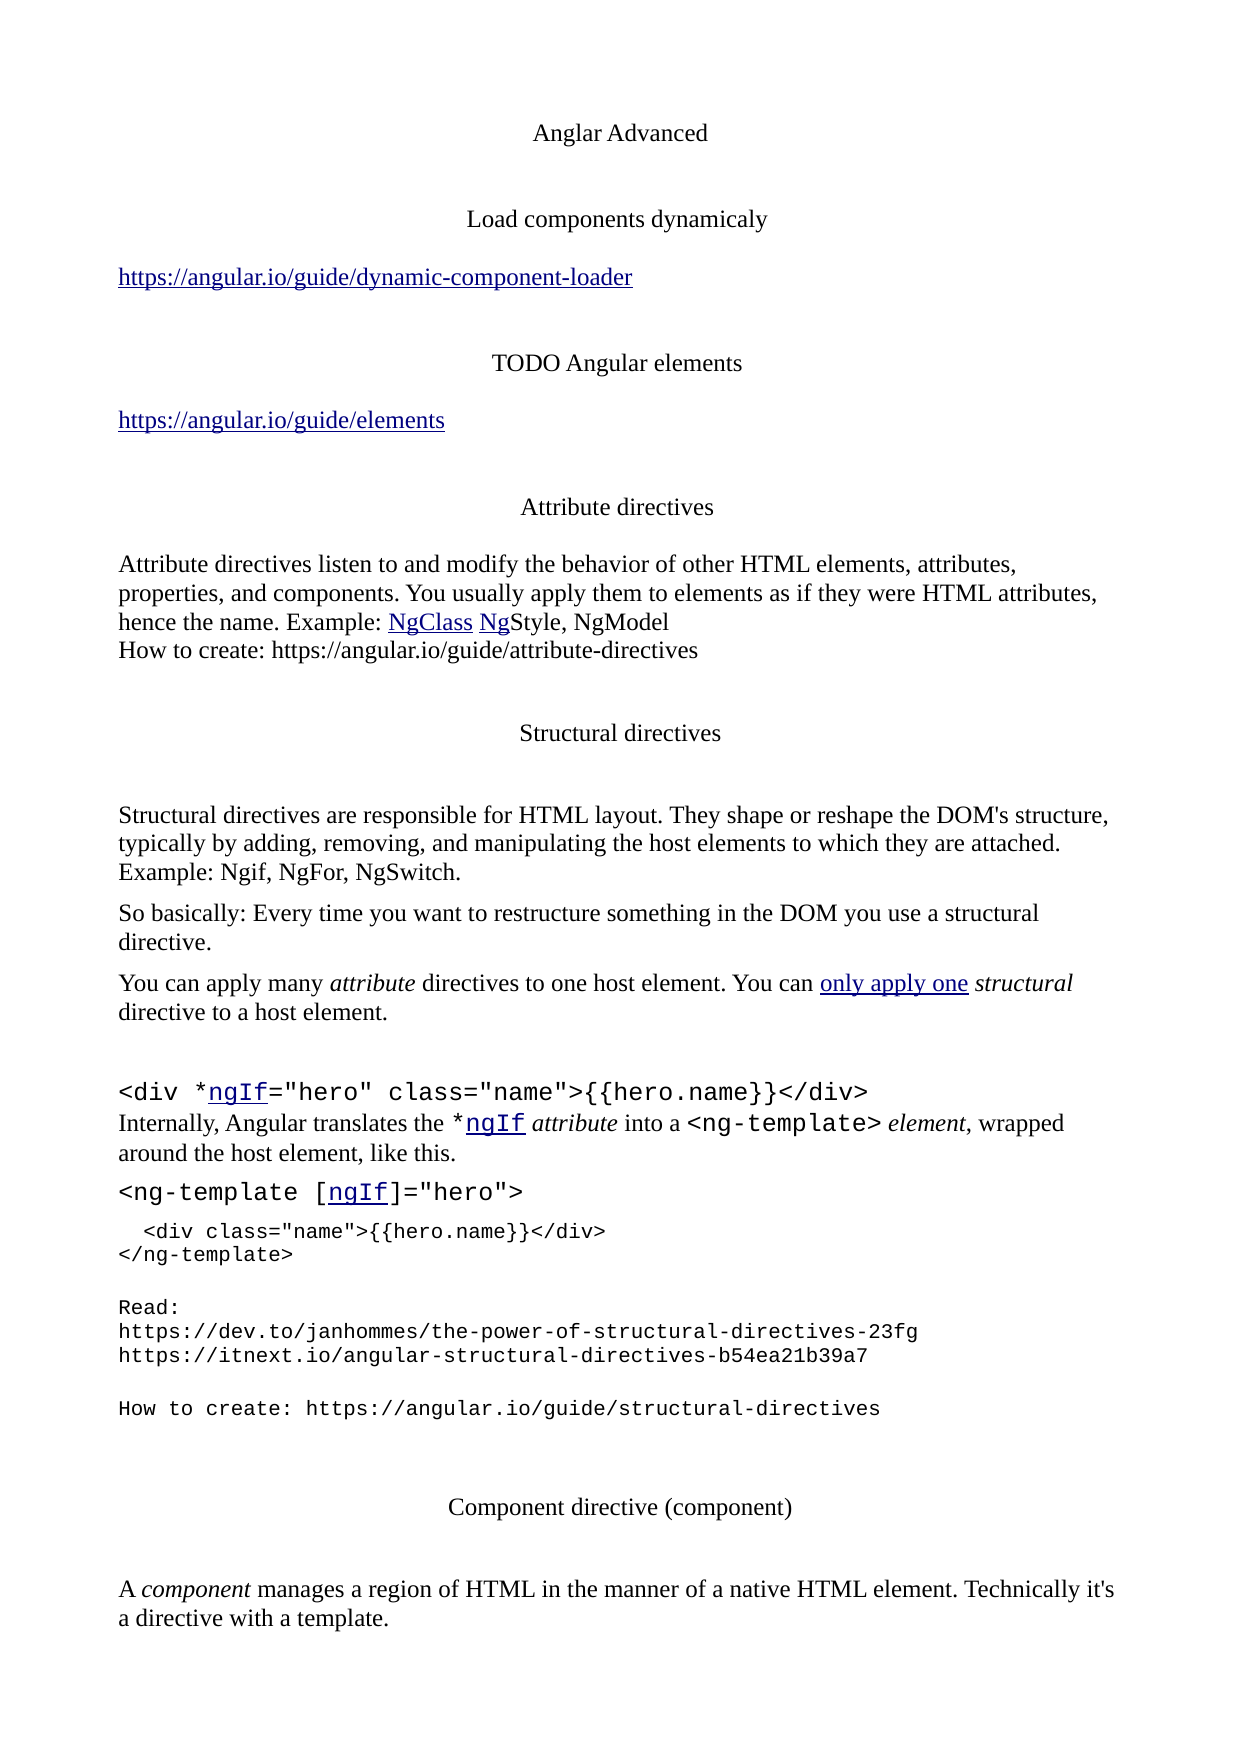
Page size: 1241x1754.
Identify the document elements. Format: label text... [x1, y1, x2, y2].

text <div class="name">{{hero.name}}</div> [118, 1221, 1122, 1244]
subtitle Structural directives [118, 718, 1122, 746]
text Read: https://dev.to/janhommes/the-power-of-structural-directives-23fg https://itnext.io/angular-structural-directives-b54ea21b39a7 [118, 1297, 1122, 1368]
text </ng-template> [118, 1244, 1122, 1268]
text <div *ngIf="hero" class="name">{{hero.name}}</div> [118, 1079, 1122, 1108]
text https://angular.io/guide/dynamic-component-loader [118, 262, 1122, 291]
text <ng-template [ngIf]="hero"> [118, 1180, 1122, 1208]
text Structural directives are responsible for HTML layout. They shape or reshape the DOM's structure, typically by adding, removing, and manipulating the host elements to which they are attached. Example: Ngif, NgFor, NgSwitch. [118, 800, 1122, 886]
text Attribute directives [118, 492, 1122, 521]
text https://angular.io/guide/elements [118, 406, 1122, 434]
text Attribute directives listen to and modify the behavior of other HTML elements, attributes, properties, and components. You usually apply them to elements as if they were HTML attributes, hence the name. Example: NgClass NgStyle, NgModel [118, 549, 1122, 636]
text Internally, Angular translates the *ngIf attribute into a <ng-template> element, wrapped around the host element, like this. [118, 1108, 1122, 1167]
text How to create: https://angular.io/guide/attribute-directives [118, 636, 1122, 664]
text How to create: https://angular.io/guide/structural-directives [118, 1398, 1122, 1421]
text Anglar Advanced [118, 118, 1122, 147]
text TODO Angular elements [118, 348, 1122, 377]
text So basically: Every time you want to restructure something in the DOM you use a structural directive. [118, 898, 1122, 956]
text Component directive (component) [118, 1492, 1122, 1521]
text You can apply many attribute directives to one host element. You can only apply one structural directive to a host element. [118, 968, 1122, 1026]
text Load components dynamicaly [118, 204, 1122, 233]
text A component manages a region of HTML in the manner of a native HTML element. Technically it's a directive with a template. [118, 1574, 1122, 1631]
